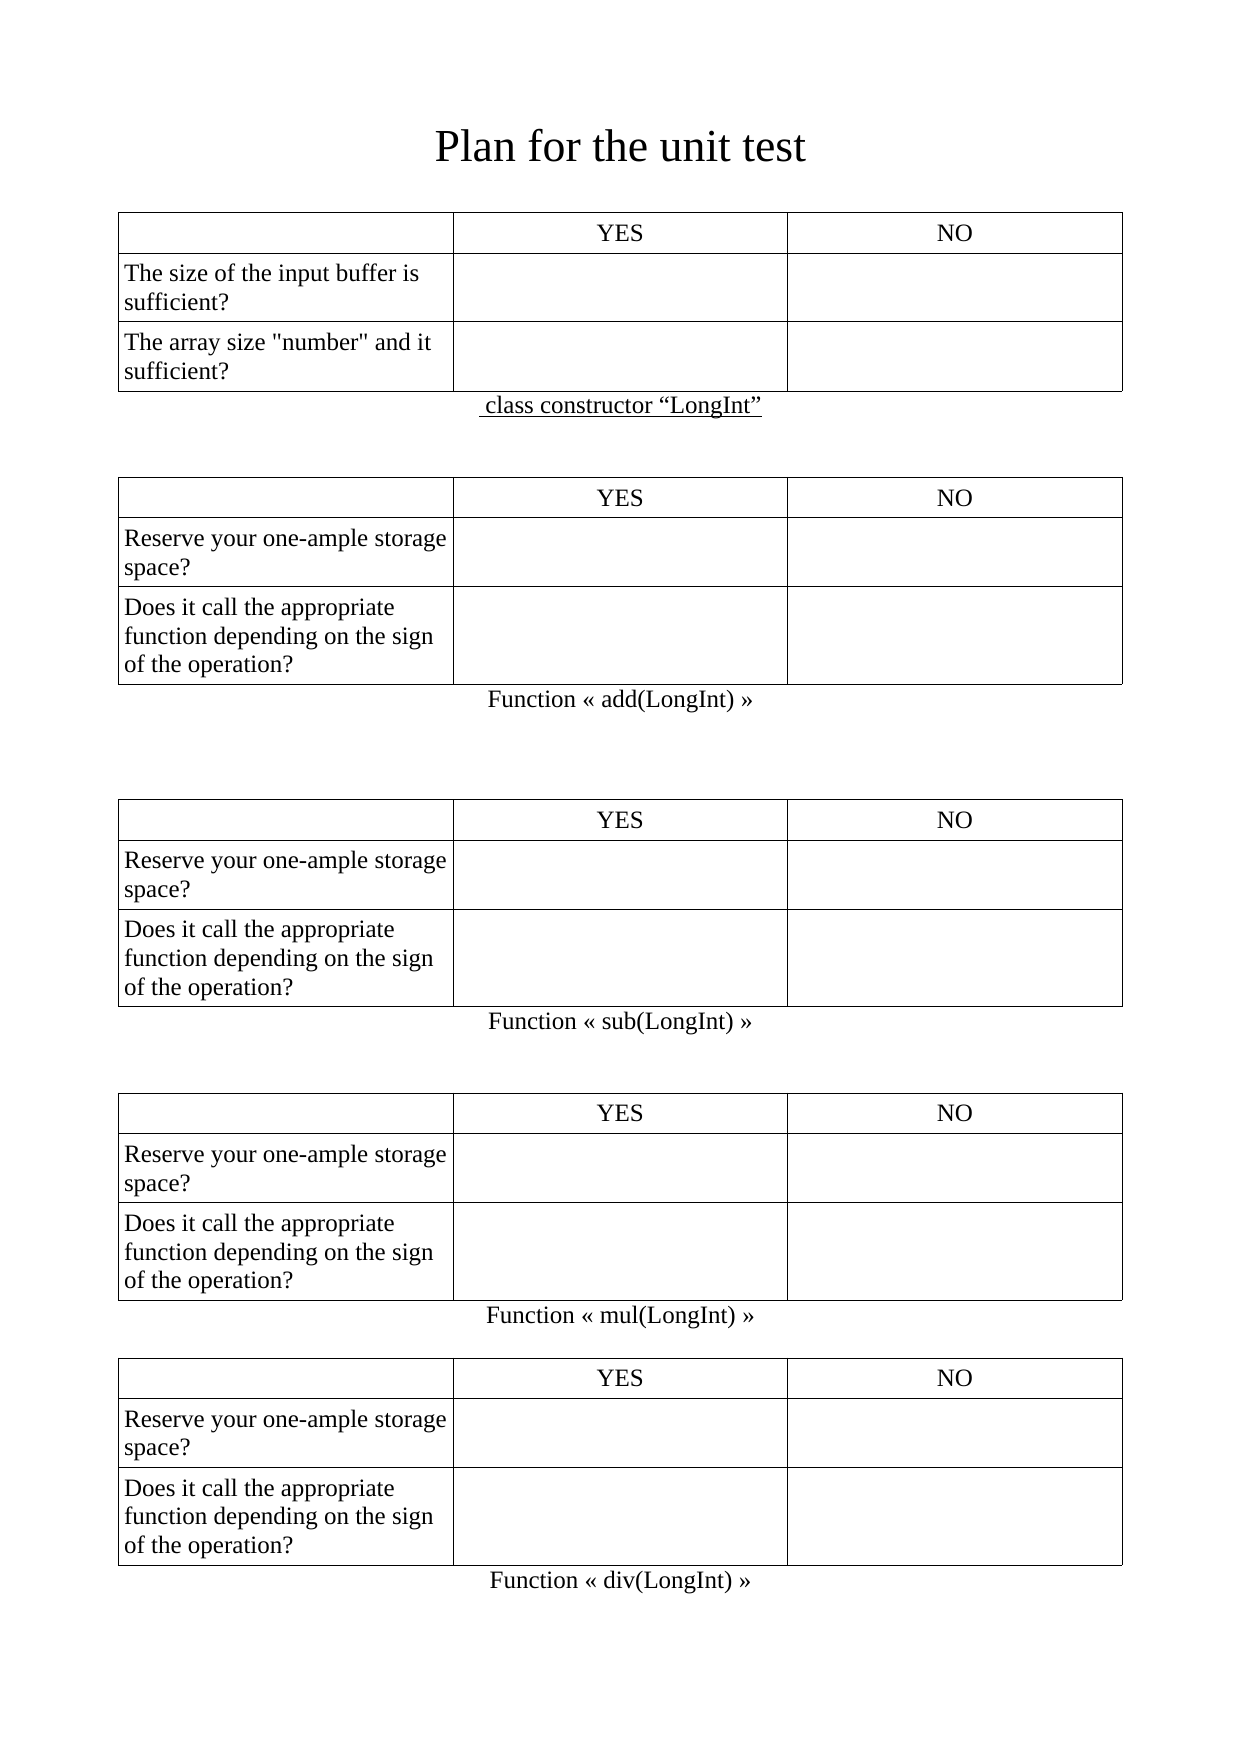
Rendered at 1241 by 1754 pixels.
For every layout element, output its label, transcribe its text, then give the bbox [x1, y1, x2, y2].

table_header [119, 800, 453, 839]
table_cell [788, 254, 1122, 321]
table_cell [788, 1468, 1122, 1565]
table_header NO [788, 1094, 1122, 1133]
table_header YES [454, 213, 787, 252]
text class constructor “LongInt” [118, 392, 1122, 419]
table_cell [788, 910, 1122, 1006]
table_header [119, 1359, 453, 1398]
text Plan for the unit test [118, 118, 1122, 171]
table_cell Does it call the appropriate function depending on the sign of the operation? [119, 1203, 453, 1300]
table_cell The size of the input buffer is sufficient? [119, 254, 453, 321]
table_cell [788, 1203, 1122, 1300]
table_header YES [454, 800, 787, 839]
table_cell [454, 841, 787, 908]
table_cell [788, 518, 1122, 586]
table_cell [454, 1399, 787, 1467]
text Function « sub(LongInt) » [118, 1007, 1122, 1035]
table_cell Reserve your one-ample storage space? [119, 841, 453, 908]
table_cell [454, 587, 787, 684]
table_cell Does it call the appropriate function depending on the sign of the operation? [119, 910, 453, 1006]
table_header [119, 1094, 453, 1133]
table_cell [788, 1399, 1122, 1467]
table_cell Does it call the appropriate function depending on the sign of the operation? [119, 587, 453, 684]
table_header NO [788, 478, 1122, 517]
table_header YES [454, 1359, 787, 1398]
table_header NO [788, 1359, 1122, 1398]
table_cell [454, 1203, 787, 1300]
table_cell [788, 1134, 1122, 1202]
table_header YES [454, 478, 787, 517]
table_cell [454, 322, 787, 391]
table_header [119, 478, 453, 517]
table_cell Reserve your one-ample storage space? [119, 1399, 453, 1467]
table_cell [788, 841, 1122, 908]
table_cell Reserve your one-ample storage space? [119, 518, 453, 586]
table_header NO [788, 213, 1122, 252]
table_cell The array size "number" and it sufficient? [119, 322, 453, 391]
table_cell Does it call the appropriate function depending on the sign of the operation? [119, 1468, 453, 1565]
table_cell [454, 1468, 787, 1565]
table_cell [454, 254, 787, 321]
table_cell [454, 1134, 787, 1202]
table_cell [788, 587, 1122, 684]
table_header [119, 213, 453, 252]
table_header YES [454, 1094, 787, 1133]
text Function « mul(LongInt) » [118, 1301, 1122, 1329]
table_header NO [788, 800, 1122, 839]
table_cell [454, 910, 787, 1006]
table_cell [788, 322, 1122, 391]
table_cell [454, 518, 787, 586]
text Function « add(LongInt) » [118, 685, 1122, 713]
text Function « div(LongInt) » [118, 1566, 1122, 1593]
table_cell Reserve your one-ample storage space? [119, 1134, 453, 1202]
